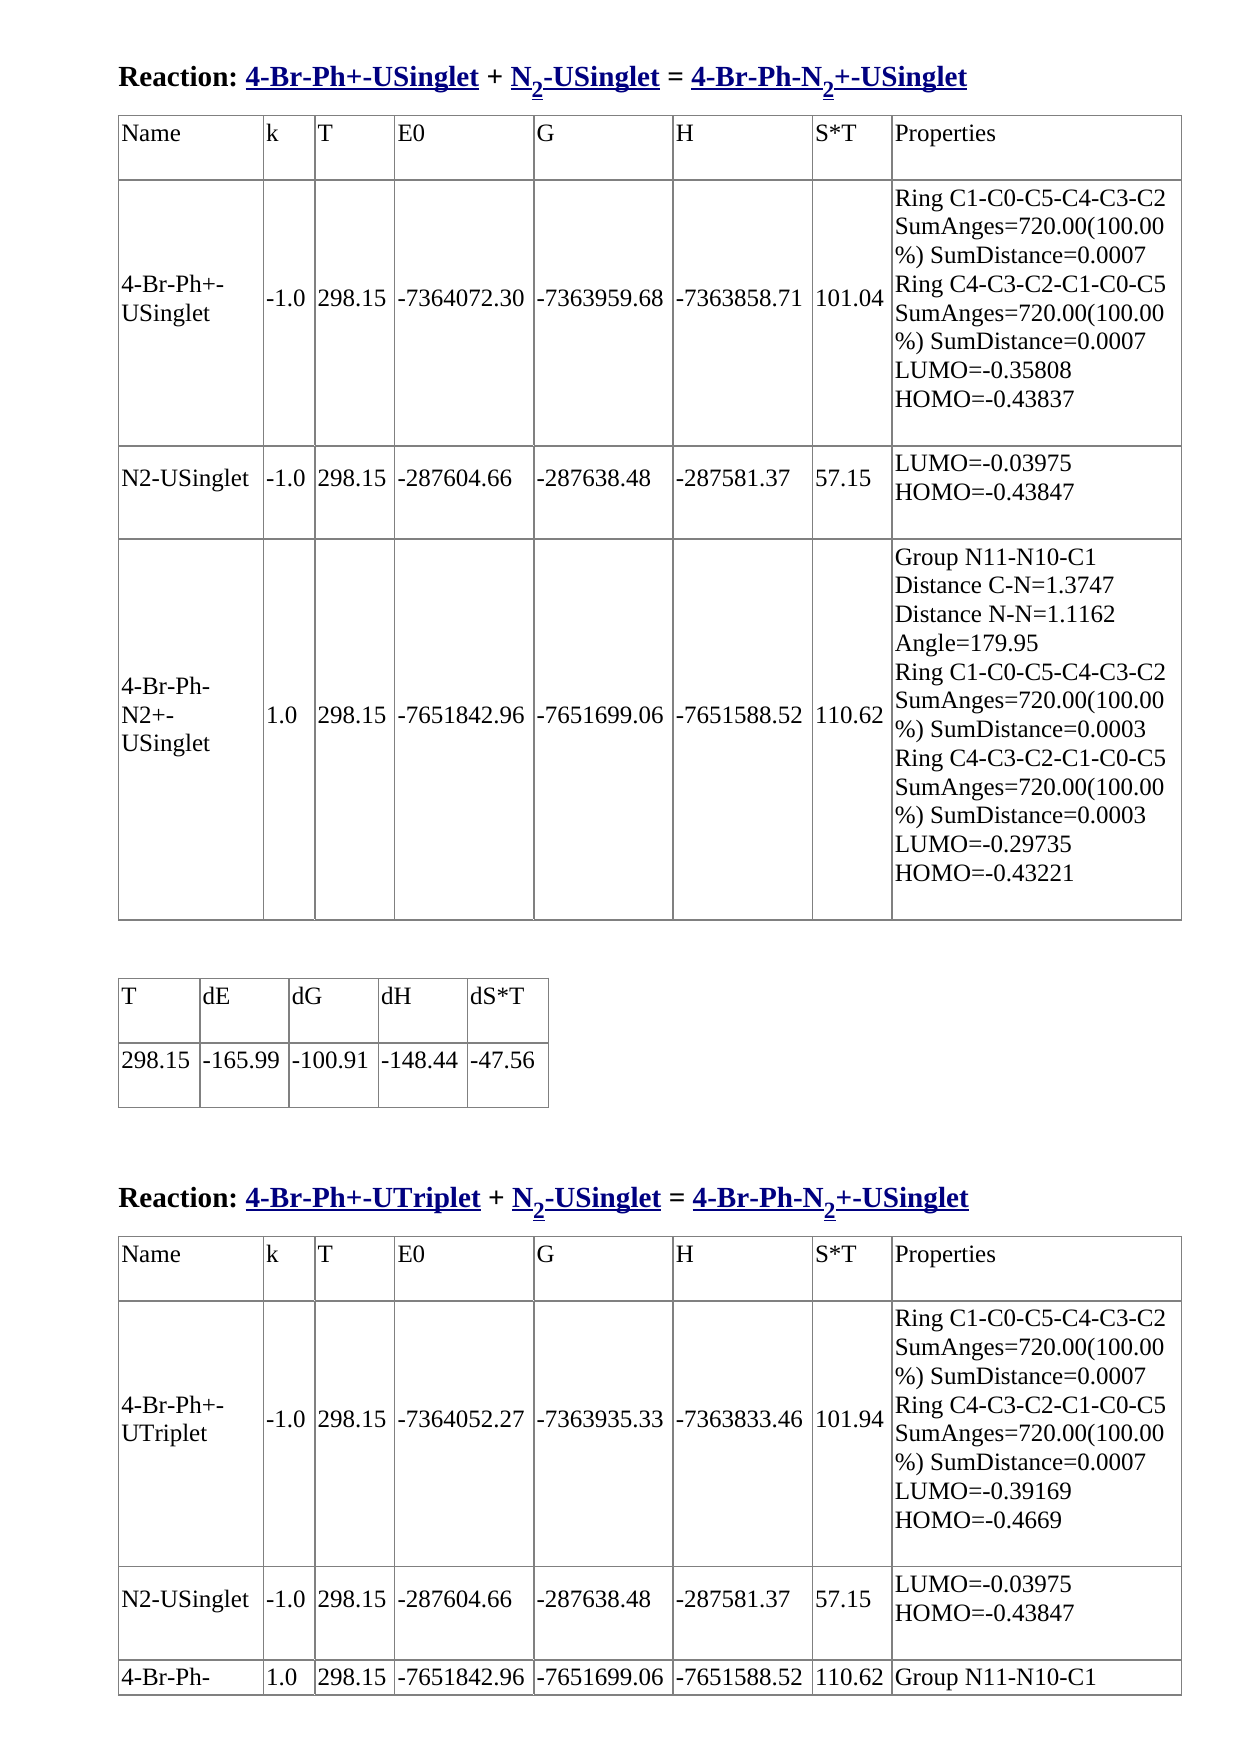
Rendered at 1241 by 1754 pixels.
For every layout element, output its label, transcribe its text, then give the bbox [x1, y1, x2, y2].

table_cell LUMO=-0.03975 HOMO=-0.43847 [893, 1567, 1181, 1659]
table_cell 4-Br-Ph- [119, 1661, 263, 1694]
table_cell -287638.48 [535, 447, 672, 538]
table_cell -7651842.96 [395, 1661, 533, 1694]
table_cell 298.15 [316, 181, 394, 445]
table_header S*T [813, 1237, 891, 1300]
table_cell 4-Br-Ph+-USinglet [119, 181, 263, 445]
table_header T [119, 979, 199, 1042]
table_cell -100.91 [290, 1044, 378, 1107]
table_cell 1.0 [264, 540, 314, 919]
table_cell -287604.66 [395, 1567, 533, 1659]
table_cell -1.0 [264, 181, 314, 445]
table_cell 1.0 [264, 1661, 314, 1694]
table_cell -7363959.68 [535, 181, 672, 445]
table_cell -7651699.06 [535, 540, 672, 919]
table_header k [264, 1237, 314, 1300]
table_cell 57.15 [813, 447, 891, 538]
table_header H [674, 1237, 812, 1300]
table_cell 4-Br-Ph-N2+-USinglet [119, 540, 263, 919]
table_header Properties [893, 1237, 1181, 1300]
table_header Properties [893, 116, 1181, 179]
table_header G [535, 1237, 672, 1300]
table_cell Ring C1-C0-C5-C4-C3-C2 SumAnges=720.00(100.00%) SumDistance=0.0007 Ring C4-C3-C2-C1-C0-C5 SumAnges=720.00(100.00%) SumDistance=0.0007 LUMO=-0.39169 HOMO=-0.4669 [893, 1302, 1181, 1566]
table_cell N2-USinglet [119, 447, 263, 538]
table_header dE [201, 979, 288, 1042]
table_cell 298.15 [316, 1567, 394, 1659]
table_header dS*T [468, 979, 548, 1042]
table_cell 4-Br-Ph+-UTriplet [119, 1302, 263, 1566]
table_cell -7363935.33 [535, 1302, 672, 1566]
table_cell -287581.37 [674, 447, 812, 538]
table_cell -7364072.30 [395, 181, 533, 445]
table_cell -7651699.06 [535, 1661, 672, 1694]
table_cell -7363833.46 [674, 1302, 812, 1566]
table_cell 110.62 [813, 540, 891, 919]
table_cell -7363858.71 [674, 181, 812, 445]
table_cell -7651588.52 [674, 540, 812, 919]
table_cell -1.0 [264, 1567, 314, 1659]
subtitle Reaction: 4-Br-Ph+-USinglet + N2-USinglet = 4-Br-Ph-N2+-USinglet [118, 59, 1181, 102]
table_cell 101.94 [813, 1302, 891, 1566]
table_cell -165.99 [201, 1044, 288, 1107]
table_cell 298.15 [316, 540, 394, 919]
table_header G [535, 116, 672, 179]
table_cell -287581.37 [674, 1567, 812, 1659]
table_cell -7651588.52 [674, 1661, 812, 1694]
table_header E0 [395, 116, 533, 179]
table_header H [674, 116, 812, 179]
table_cell 298.15 [316, 1661, 394, 1694]
table_header Name [119, 1237, 263, 1300]
table_cell Ring C1-C0-C5-C4-C3-C2 SumAnges=720.00(100.00%) SumDistance=0.0007 Ring C4-C3-C2-C1-C0-C5 SumAnges=720.00(100.00%) SumDistance=0.0007 LUMO=-0.35808 HOMO=-0.43837 [893, 181, 1181, 445]
table_header T [316, 1237, 394, 1300]
table_cell N2-USinglet [119, 1567, 263, 1659]
table_header dH [379, 979, 467, 1042]
table_header E0 [395, 1237, 533, 1300]
table_cell -47.56 [468, 1044, 548, 1107]
table_cell LUMO=-0.03975 HOMO=-0.43847 [893, 447, 1181, 538]
table_header T [316, 116, 394, 179]
table_cell -7364052.27 [395, 1302, 533, 1566]
table_cell 57.15 [813, 1567, 891, 1659]
table_header k [264, 116, 314, 179]
table_cell Group N11-N10-C1 [893, 1661, 1181, 1694]
table_cell 298.15 [119, 1044, 199, 1107]
table_cell -287638.48 [535, 1567, 672, 1659]
subtitle Reaction: 4-Br-Ph+-UTriplet + N2-USinglet = 4-Br-Ph-N2+-USinglet [118, 1180, 1181, 1223]
table_header S*T [813, 116, 891, 179]
table_cell 298.15 [316, 447, 394, 538]
table_header Name [119, 116, 263, 179]
table_cell -148.44 [379, 1044, 467, 1107]
table_cell 101.04 [813, 181, 891, 445]
table_cell -7651842.96 [395, 540, 533, 919]
table_cell 298.15 [316, 1302, 394, 1566]
table_cell -1.0 [264, 447, 314, 538]
table_cell 110.62 [813, 1661, 891, 1694]
table_cell -1.0 [264, 1302, 314, 1566]
table_header dG [290, 979, 378, 1042]
table_cell Group N11-N10-C1 Distance C-N=1.3747 Distance N-N=1.1162 Angle=179.95 Ring C1-C0-C5-C4-C3-C2 SumAnges=720.00(100.00%) SumDistance=0.0003 Ring C4-C3-C2-C1-C0-C5 SumAnges=720.00(100.00%) SumDistance=0.0003 LUMO=-0.29735 HOMO=-0.43221 [893, 540, 1181, 919]
table_cell -287604.66 [395, 447, 533, 538]
